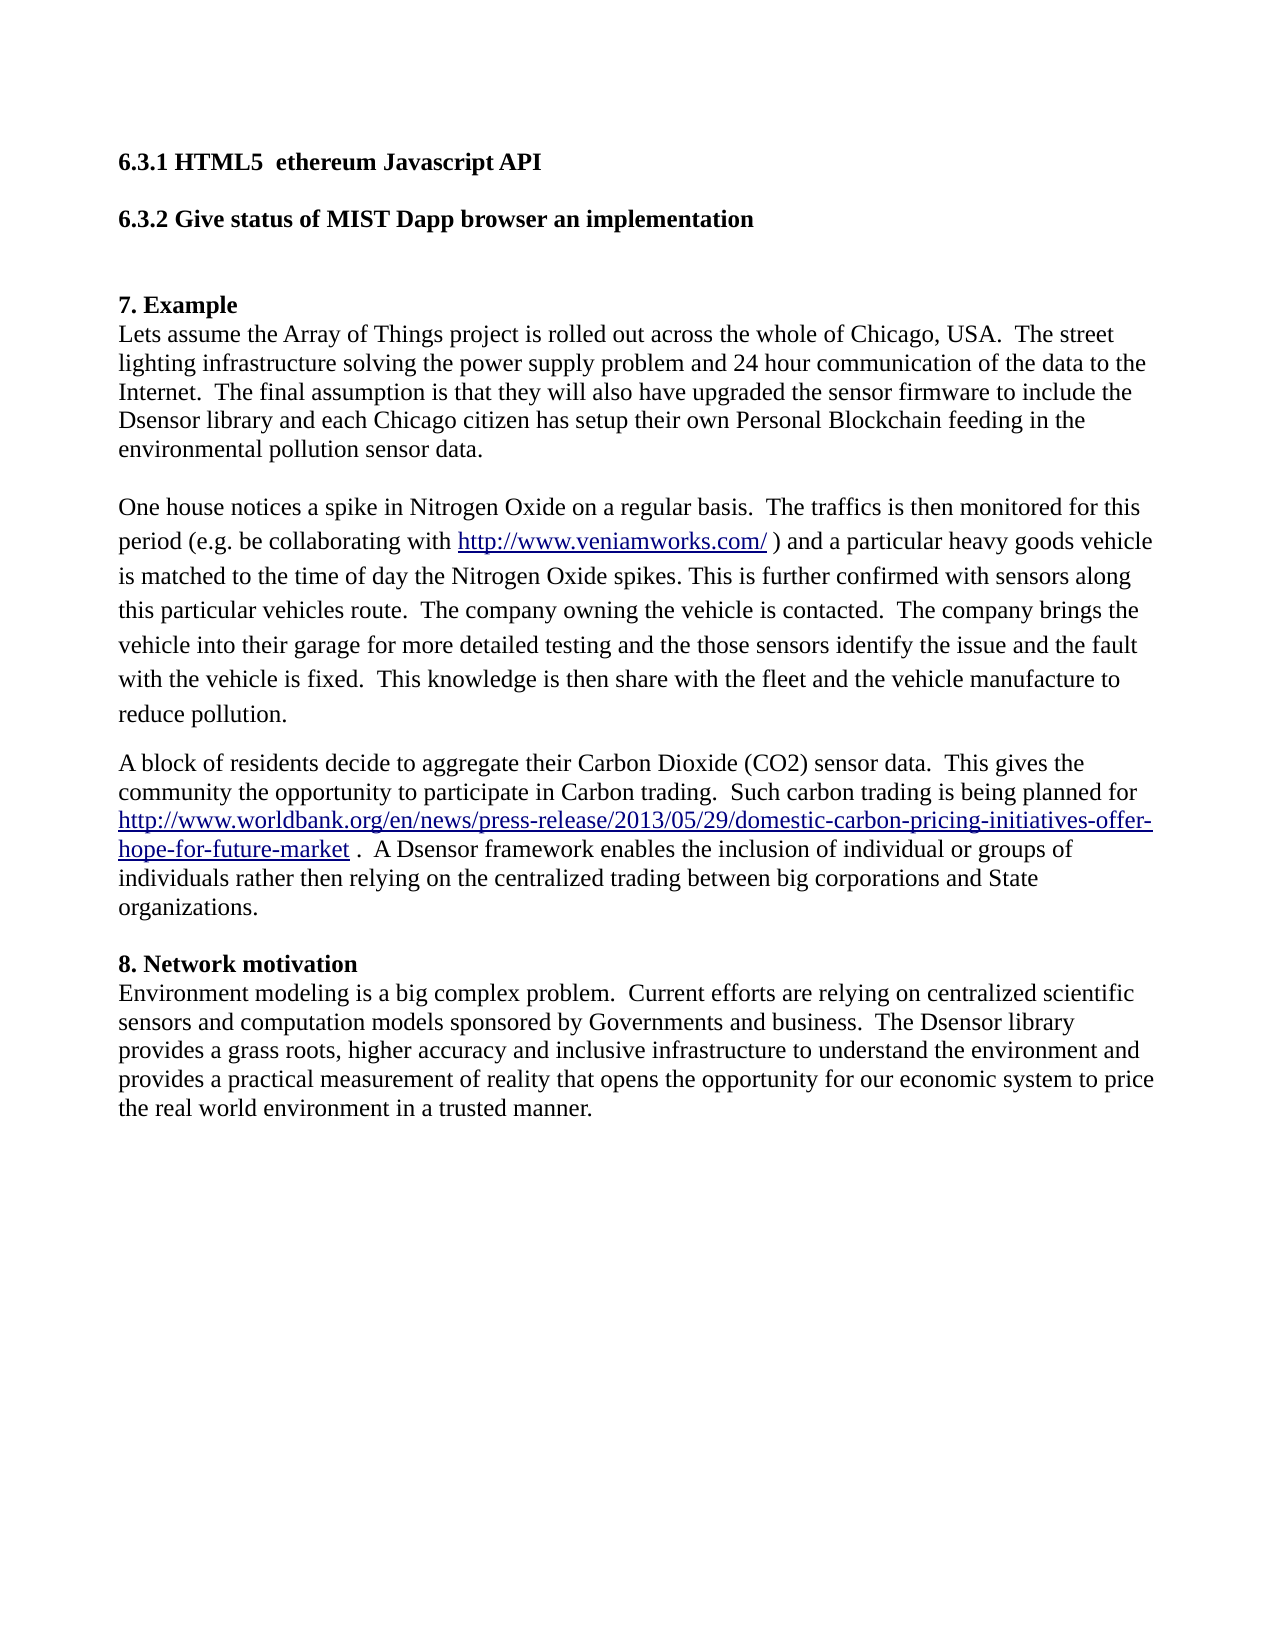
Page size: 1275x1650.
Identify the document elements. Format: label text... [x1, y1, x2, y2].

text 8. Network motivation [118, 949, 1157, 978]
text 6.3.2 Give status of MIST Dapp browser an implementation [118, 204, 1157, 233]
text Lets assume the Array of Things project is rolled out across the whole of Chicago, USA. The street lighting infrastructure solving the power supply problem and 24 hour communication of the data to the Internet. The final assumption is that they will also have upgraded the sensor firmware to include the Dsensor library and each Chicago citizen has setup their own Personal Blockchain feeding in the environmental pollution sensor data. [118, 319, 1157, 463]
text One house notices a spike in Nitrogen Oxide on a regular basis. The traffics is then monitored for this period (e.g. be collaborating with http://www.veniamworks.com/ ) and a particular heavy goods vehicle is matched to the time of day the Nitrogen Oxide spikes. This is further confirmed with sensors along this particular vehicles route. The company owning the vehicle is contacted. The company brings the vehicle into their garage for more detailed testing and the those sensors identify the issue and the fault with the vehicle is fixed. This knowledge is then share with the fleet and the vehicle manufacture to reduce pollution. [118, 492, 1157, 727]
text A block of residents decide to aggregate their Carbon Dioxide (CO2) sensor data. This gives the community the opportunity to participate in Carbon trading. Such carbon trading is being planned for http://www.worldbank.org/en/news/press-release/2013/05/29/domestic-carbon-pricing-initiatives-offer-hope-for-future-market . A Dsensor framework enables the inclusion of individual or groups of individuals rather then relying on the centralized trading between big corporations and State organizations. [118, 748, 1157, 920]
text 7. Example [118, 291, 1157, 319]
text 6.3.1 HTML5 ethereum Javascript API [118, 147, 1157, 176]
text Environment modeling is a big complex problem. Current efforts are relying on centralized scientific sensors and computation models sponsored by Governments and business. The Dsensor library provides a grass roots, higher accuracy and inclusive infrastructure to understand the environment and provides a practical measurement of reality that opens the opportunity for our economic system to price the real world environment in a trusted manner. [118, 978, 1157, 1122]
